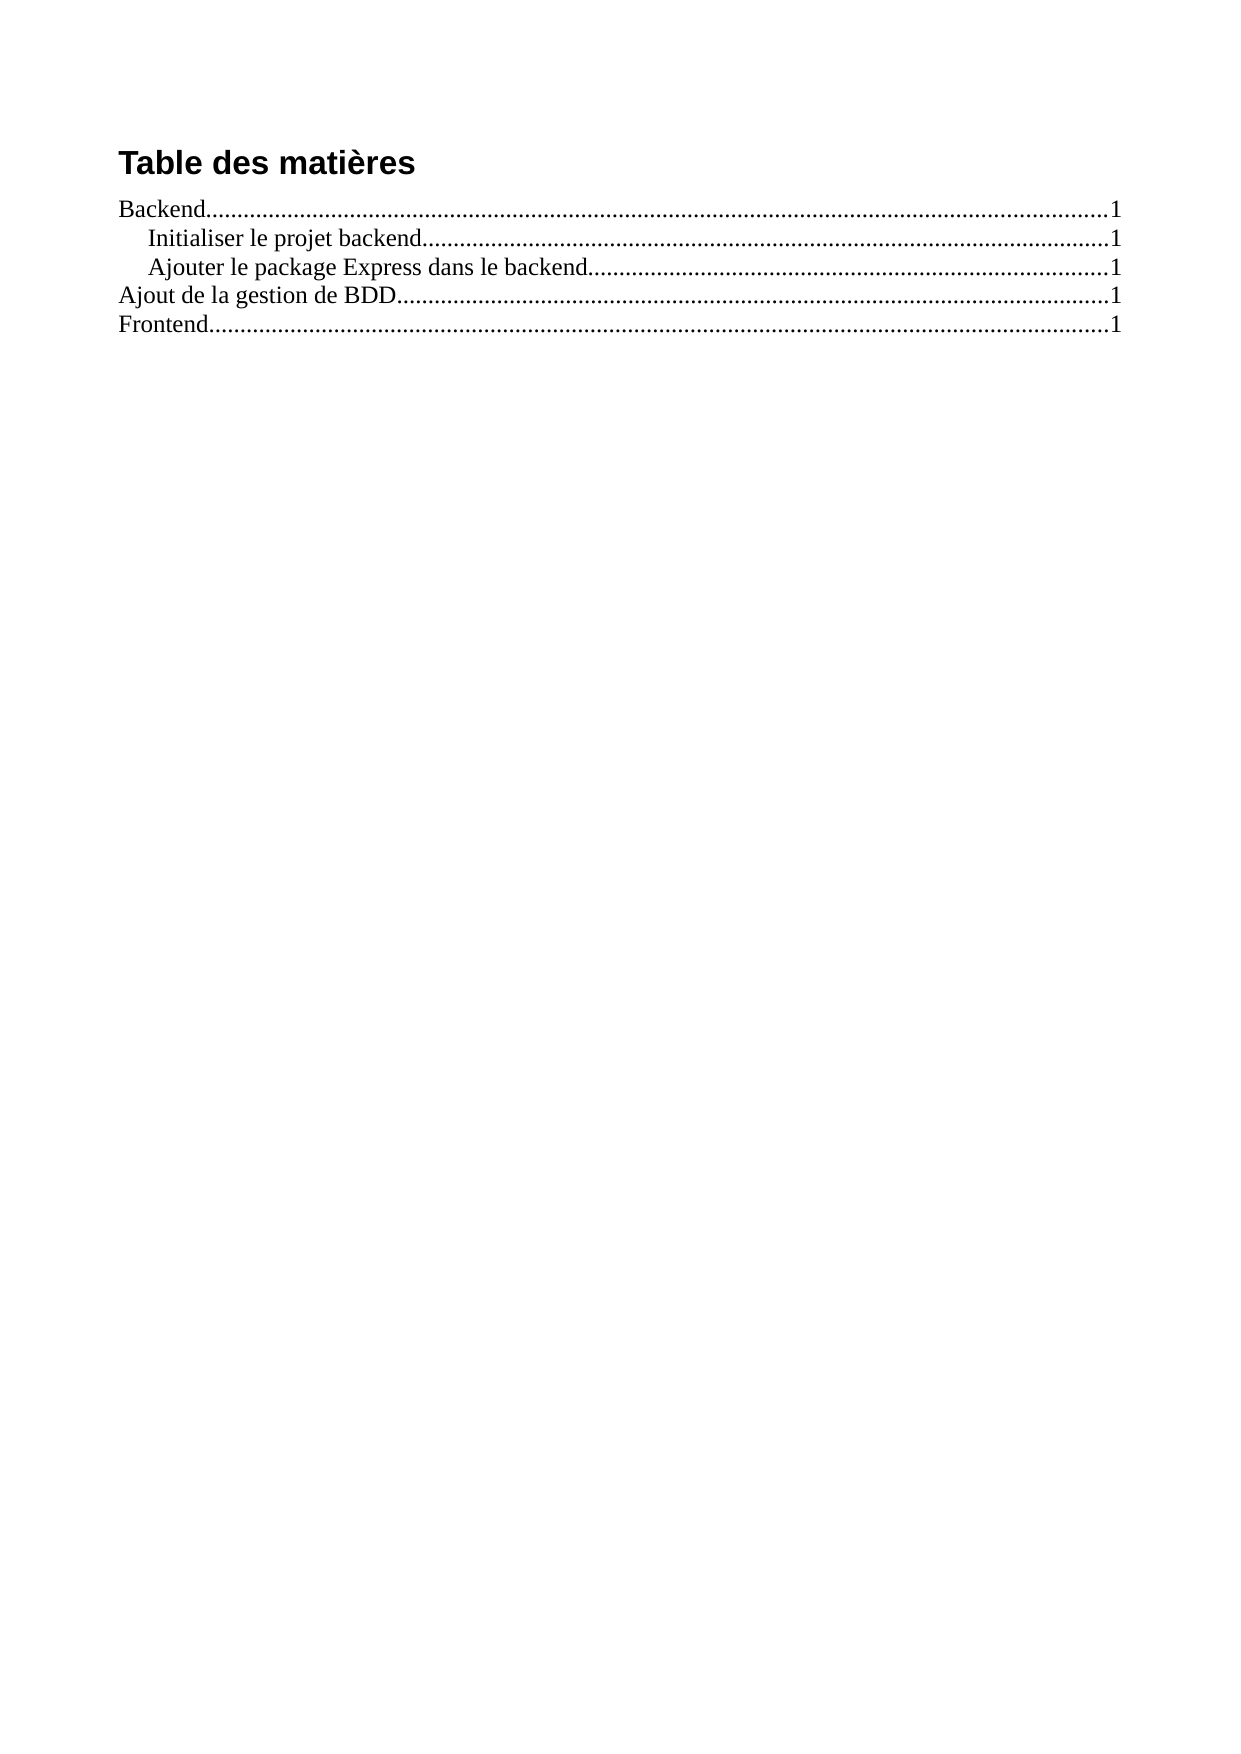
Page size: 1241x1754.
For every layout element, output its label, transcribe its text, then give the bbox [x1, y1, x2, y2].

text Ajout de la gestion de BDD 1 [118, 280, 1122, 309]
text Initialiser le projet backend 1 [148, 223, 1122, 252]
text Frontend 1 [118, 309, 1122, 338]
text Backend 1 [118, 194, 1122, 223]
subtitle Table des matières [118, 143, 1122, 182]
text Ajouter le package Express dans le backend 1 [148, 252, 1122, 280]
